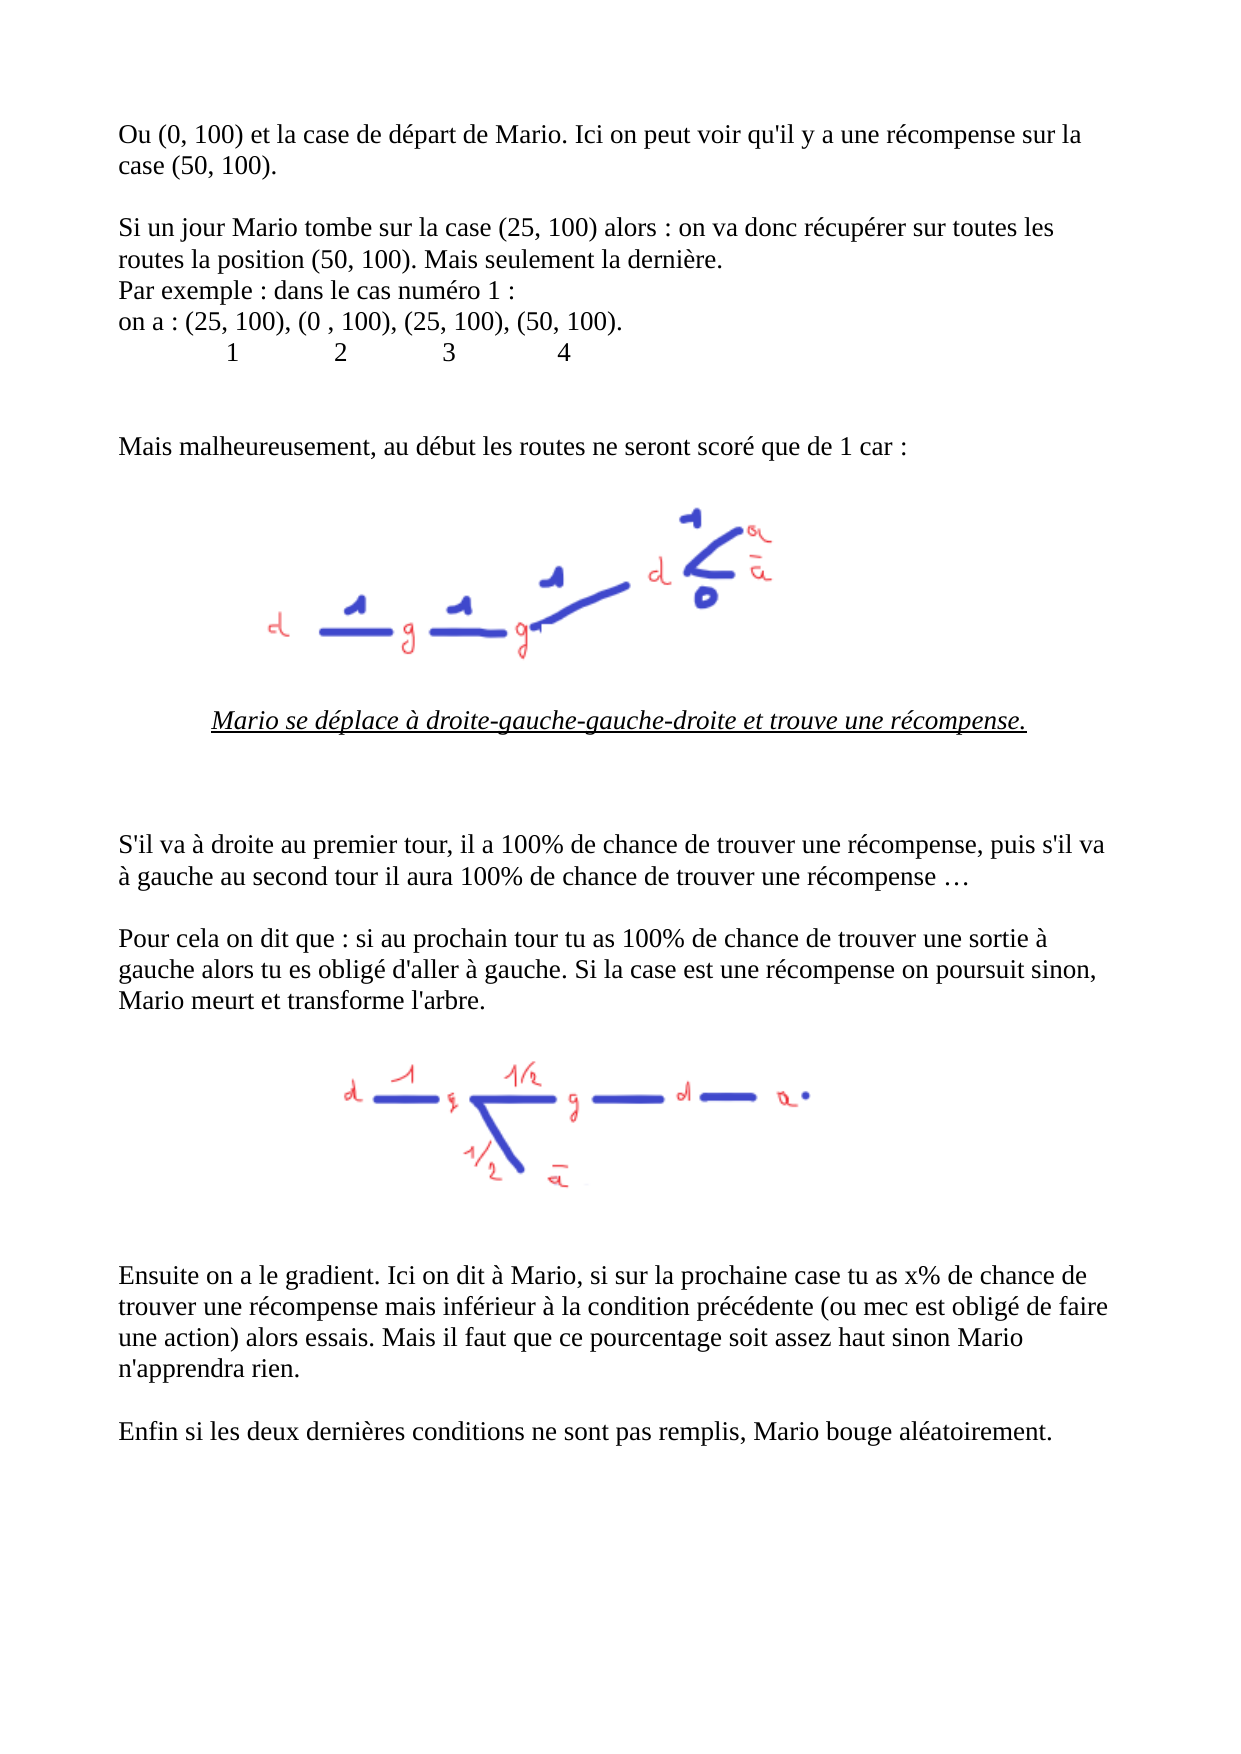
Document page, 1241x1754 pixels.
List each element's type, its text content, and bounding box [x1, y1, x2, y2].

text Mario meurt et transforme l'arbre. [118, 984, 1122, 1016]
text 1 2 3 4 [118, 336, 1122, 367]
picture [249, 494, 919, 673]
text Ou (0, 100) et la case de départ de Mario. Ici on peut voir qu'il y a une récompense sur la case (50, 100). [118, 118, 1122, 180]
text Si un jour Mario tombe sur la case (25, 100) alors : on va donc récupérer sur toutes les routes la position (50, 100). Mais seulement la dernière. [118, 212, 1122, 274]
text Ensuite on a le gradient. Ici on dit à Mario, si sur la prochaine case tu as x% de chance de trouver une récompense mais inférieur à la condition précédente (ou mec est obligé de faire une action) alors essais. Mais il faut que ce pourcentage soit assez haut sinon Mario n'apprendra rien. [118, 1259, 1122, 1384]
text Mario se déplace à droite-gauche-gauche-droite et trouve une récompense. [118, 704, 1122, 735]
text Mais malheureusement, au début les routes ne seront scoré que de 1 car : [118, 429, 1122, 461]
text Pour cela on dit que : si au prochain tour tu as 100% de chance de trouver une sortie à gauche alors tu es obligé d'aller à gauche. Si la case est une récompense on poursuit sinon, [118, 922, 1122, 984]
picture [285, 1046, 955, 1228]
text Par exemple : dans le cas numéro 1 : [118, 274, 1122, 305]
text S'il va à droite au premier tour, il a 100% de chance de trouver une récompense, puis s'il va à gauche au second tour il aura 100% de chance de trouver une récompense … [118, 829, 1122, 891]
text Enfin si les deux dernières conditions ne sont pas remplis, Mario bouge aléatoirement. [118, 1415, 1122, 1446]
text on a : (25, 100), (0 , 100), (25, 100), (50, 100). [118, 305, 1122, 336]
